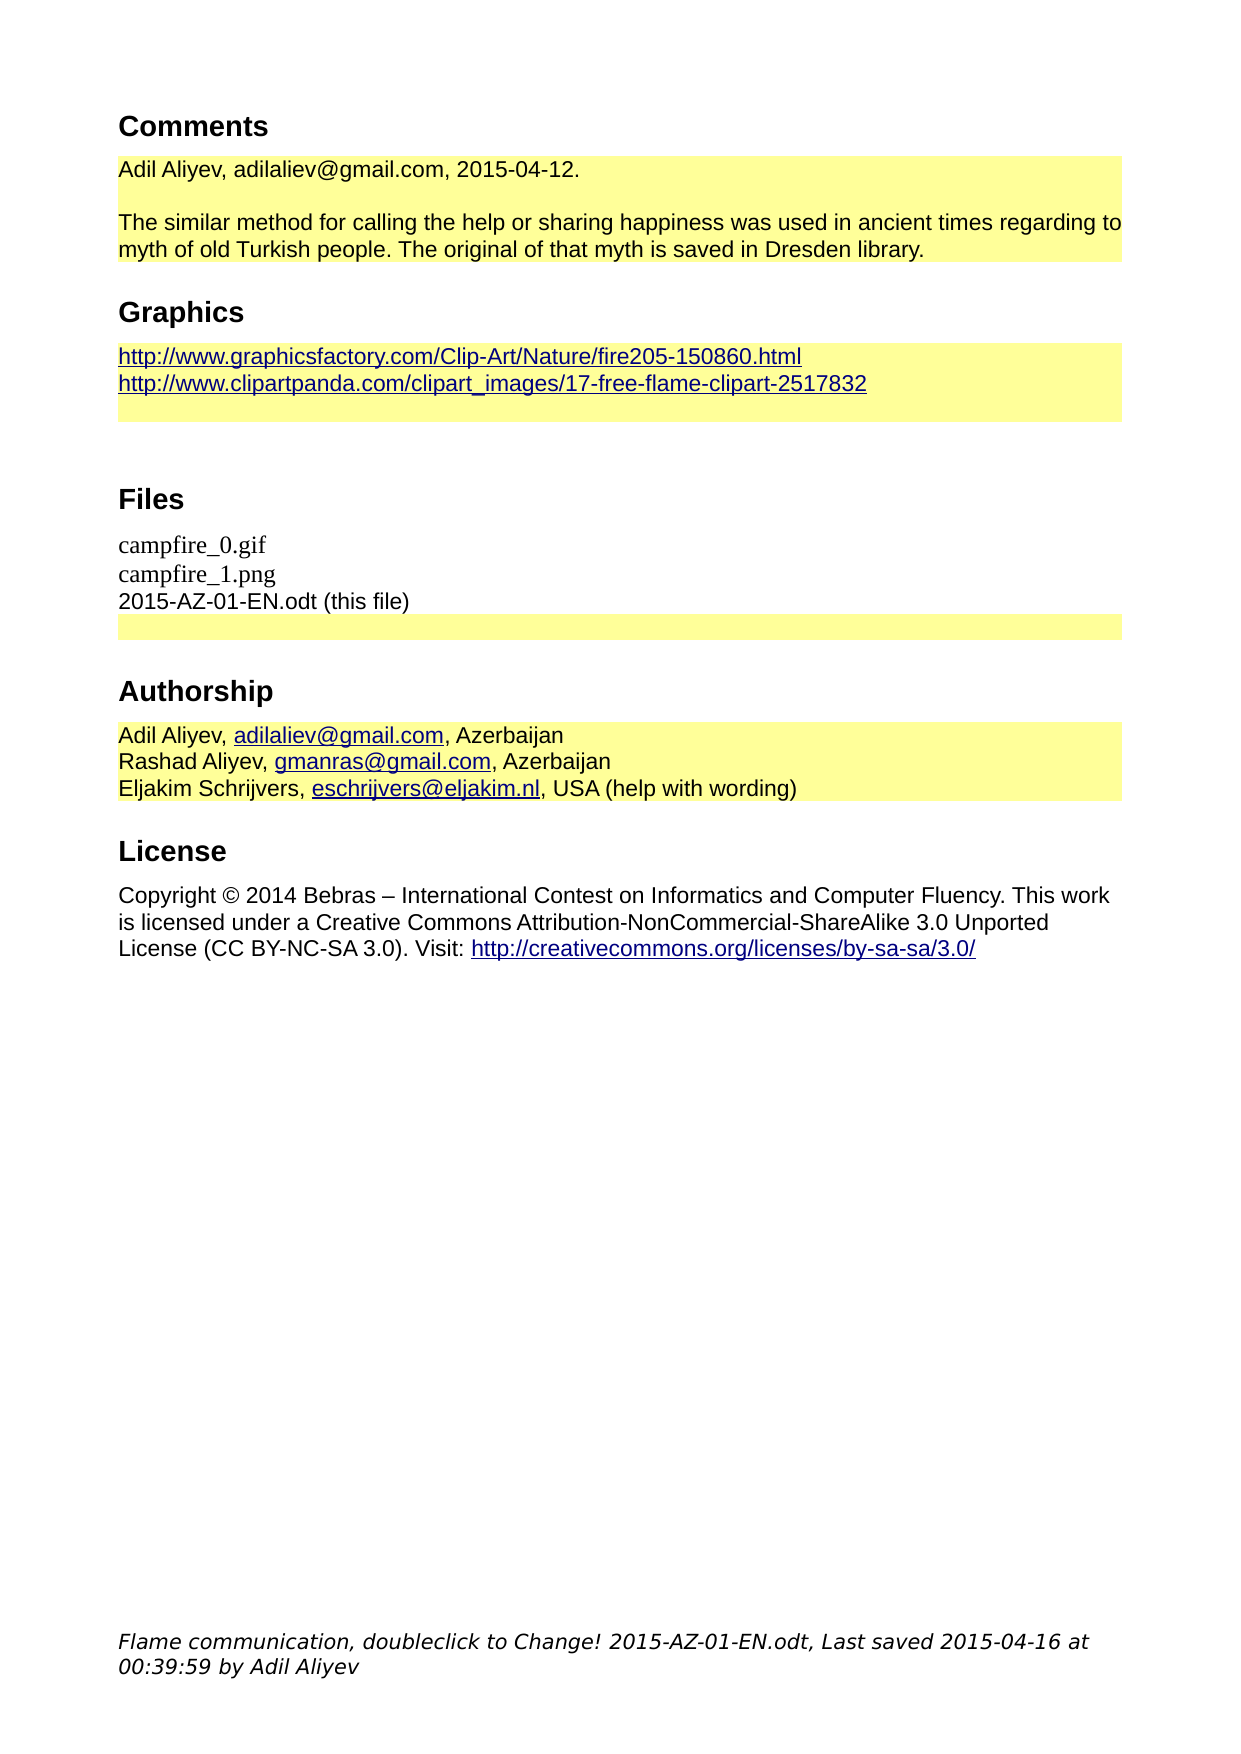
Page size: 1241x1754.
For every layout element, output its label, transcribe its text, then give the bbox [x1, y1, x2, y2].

subtitle Comments [118, 108, 1122, 142]
subtitle Graphics [118, 295, 1122, 329]
text The similar method for calling the help or sharing happiness was used in ancient times regarding to myth of old Turkish people. The original of that myth is saved in Dresden library. [118, 209, 1122, 262]
text Adil Aliyev, adilaliev@gmail.com, 2015-04-12. [118, 156, 1122, 183]
text Adil Aliyev, adilaliev@gmail.com, Azerbaijan [118, 722, 1122, 748]
text Eljakim Schrijvers, eschrijvers@eljakim.nl, USA (help with wording) [118, 774, 1122, 801]
subtitle License [118, 834, 1122, 868]
text http://www.clipartpanda.com/clipart_images/17-free-flame-clipart-2517832 [118, 370, 1122, 396]
text campfire_0.gif campfire_1.png [118, 530, 1122, 588]
text Rashad Aliyev, gmanras@gmail.com, Azerbaijan [118, 748, 1122, 774]
subtitle Files [118, 482, 1122, 516]
text http://www.graphicsfactory.com/Clip-Art/Nature/fire205-150860.html [118, 343, 1122, 370]
text 2015-AZ-01-EN.odt (this file) [118, 588, 1122, 614]
text Copyright © 2014 Bebras – International Contest on Informatics and Computer Fluency. This work is licensed under a Creative Commons Attribution-NonCommercial-ShareAlike 3.0 Unported License (CC BY-NC-SA 3.0). Visit: http://creativecommons.org/licenses/by-sa-sa/3.0/ [118, 882, 1122, 961]
subtitle Authorship [118, 674, 1122, 707]
